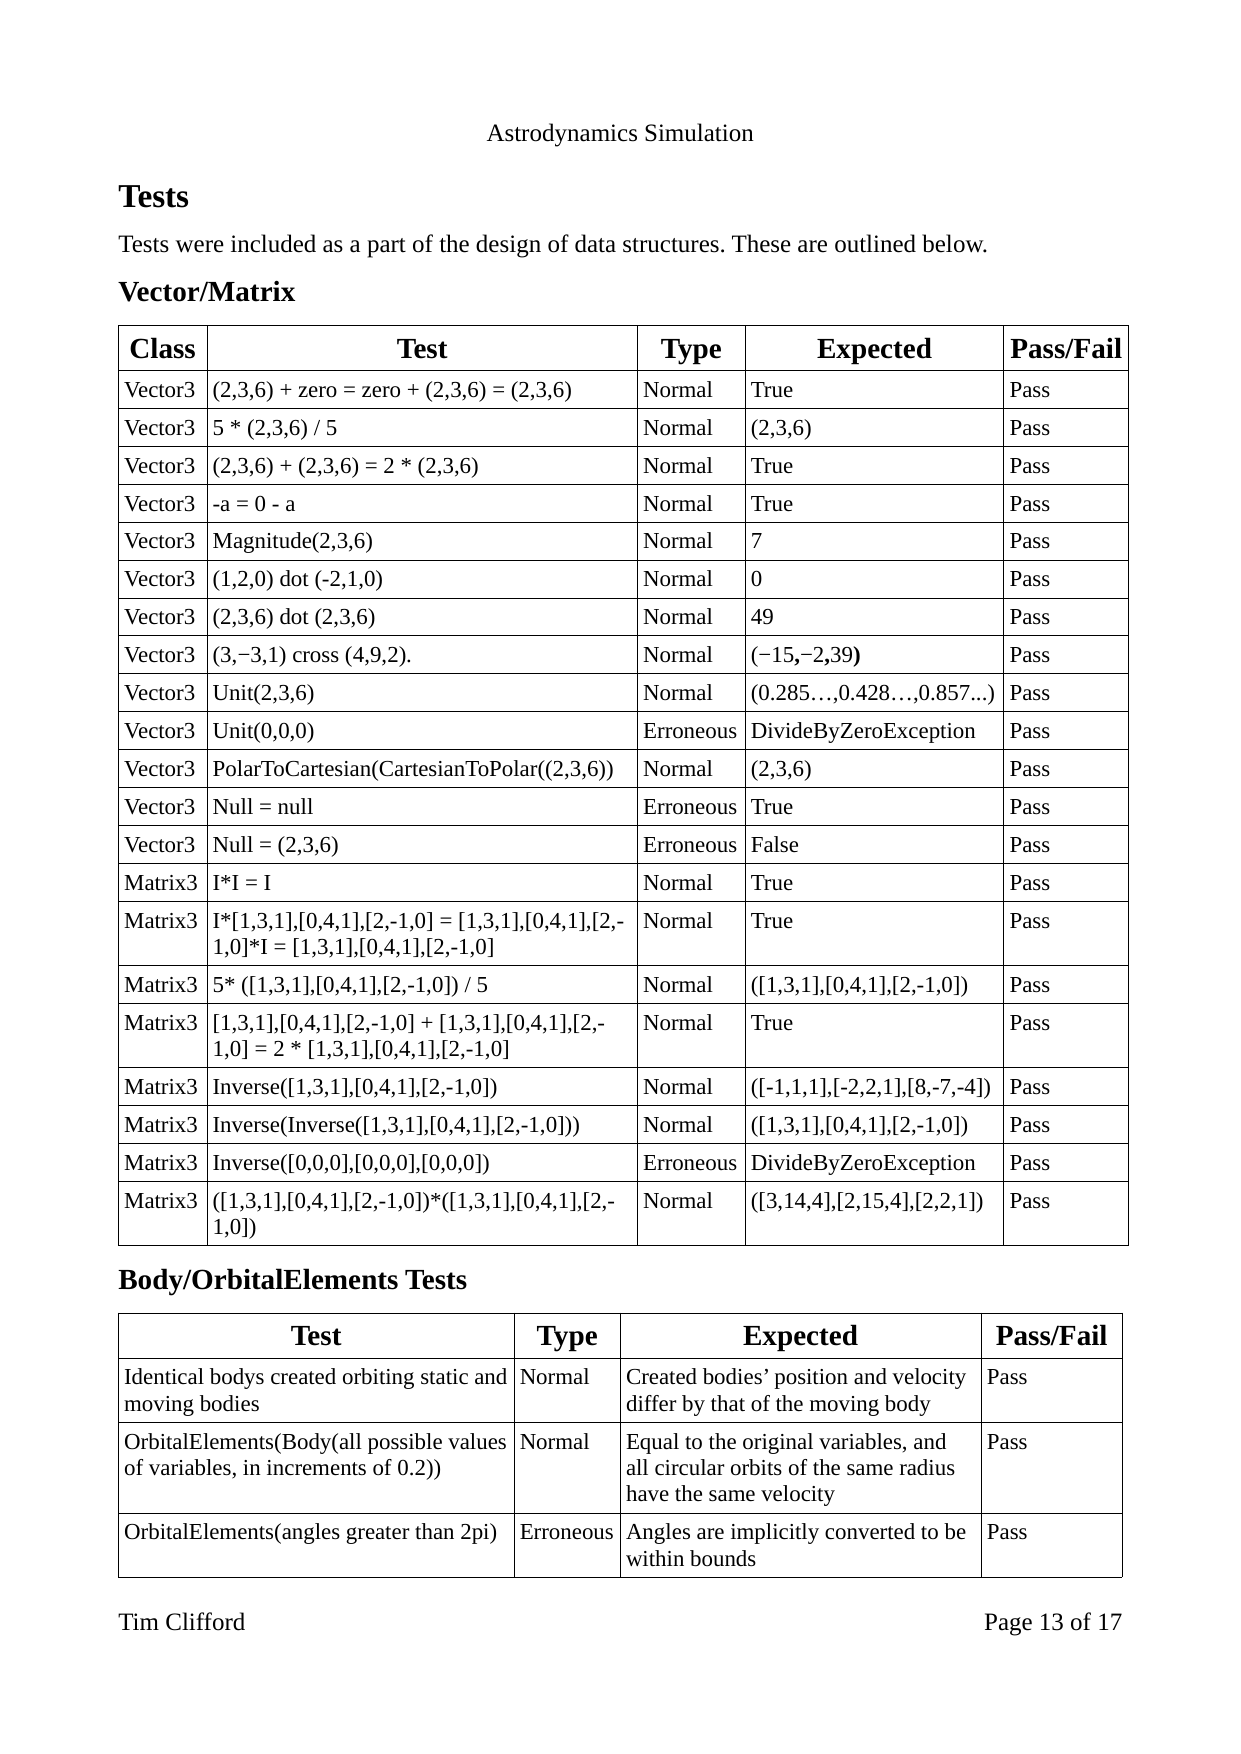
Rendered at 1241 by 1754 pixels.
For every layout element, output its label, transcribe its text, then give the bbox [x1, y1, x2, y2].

table_header Expected [621, 1314, 981, 1358]
table_cell Matrix3 [119, 966, 207, 1003]
table_cell (2,3,6) + zero = zero + (2,3,6) = (2,3,6) [208, 371, 637, 408]
table_cell Null = null [208, 788, 637, 825]
table_cell ([-1,1,1],[-2,2,1],[8,-7,-4]) [746, 1068, 1003, 1105]
table_cell 0 [746, 561, 1003, 597]
table_header Class [119, 326, 207, 370]
table_cell Vector3 [119, 523, 207, 559]
table_cell Normal [638, 1068, 745, 1105]
table_header Pass/Fail [1004, 326, 1128, 370]
table_cell True [746, 864, 1003, 901]
table_cell DivideByZeroException [746, 712, 1003, 749]
table_cell ([1,3,1],[0,4,1],[2,-1,0]) [746, 966, 1003, 1003]
text Body/OrbitalElements Tests [118, 1262, 1122, 1296]
table_cell (3,−3,1) cross (4,9,2). [208, 636, 637, 673]
table_cell Normal [638, 750, 745, 787]
table_cell Pass [1004, 826, 1128, 863]
table_cell (2,3,6) [746, 750, 1003, 787]
table_cell Pass [1004, 1182, 1128, 1245]
table_header Type [515, 1314, 620, 1358]
table_cell ([1,3,1],[0,4,1],[2,-1,0]) [746, 1106, 1003, 1143]
table_cell Normal [638, 636, 745, 673]
table_cell Normal [638, 1004, 745, 1067]
table_cell Matrix3 [119, 1182, 207, 1245]
table_cell Vector3 [119, 409, 207, 446]
table_cell Normal [638, 561, 745, 597]
table_cell Identical bodys created orbiting static and moving bodies [119, 1359, 514, 1422]
table_cell Angles are implicitly converted to be within bounds [621, 1514, 981, 1577]
table_cell Normal [638, 674, 745, 711]
table_cell -a = 0 - a [208, 485, 637, 522]
table_cell Pass [1004, 966, 1128, 1003]
table_cell Pass [1004, 1068, 1128, 1105]
table_cell Normal [638, 902, 745, 965]
table_cell True [746, 1004, 1003, 1067]
table_cell Magnitude(2,3,6) [208, 523, 637, 559]
table_cell ([3,14,4],[2,15,4],[2,2,1]) [746, 1182, 1003, 1245]
text Tests were included as a part of the design of data structures. These are outlined below. [118, 229, 1122, 258]
table_cell Normal [638, 447, 745, 484]
table_cell Vector3 [119, 674, 207, 711]
table_cell Pass [1004, 561, 1128, 597]
table_cell Matrix3 [119, 1144, 207, 1181]
table_cell 49 [746, 599, 1003, 635]
table_cell Null = (2,3,6) [208, 826, 637, 863]
table_cell Matrix3 [119, 1068, 207, 1105]
table_cell 5* ([1,3,1],[0,4,1],[2,-1,0]) / 5 [208, 966, 637, 1003]
table_cell Pass [1004, 788, 1128, 825]
table_cell Normal [638, 864, 745, 901]
table_cell Vector3 [119, 750, 207, 787]
table_cell Vector3 [119, 561, 207, 597]
table_cell Erroneous [638, 712, 745, 749]
table_cell Inverse(Inverse([1,3,1],[0,4,1],[2,-1,0])) [208, 1106, 637, 1143]
table_cell (2,3,6) [746, 409, 1003, 446]
table_cell Created bodies’ position and velocity differ by that of the moving body [621, 1359, 981, 1422]
table_cell Pass [1004, 902, 1128, 965]
table_cell Normal [638, 966, 745, 1003]
text Vector/Matrix [118, 274, 1122, 308]
table_cell Inverse([0,0,0],[0,0,0],[0,0,0]) [208, 1144, 637, 1181]
table_cell Vector3 [119, 599, 207, 635]
table_cell Matrix3 [119, 902, 207, 965]
table_cell False [746, 826, 1003, 863]
table_cell Pass [982, 1514, 1122, 1577]
table_cell Pass [1004, 409, 1128, 446]
table_cell Pass [982, 1423, 1122, 1512]
table_cell Unit(2,3,6) [208, 674, 637, 711]
table_cell Pass [1004, 750, 1128, 787]
table_cell Normal [515, 1423, 620, 1512]
table_cell Inverse([1,3,1],[0,4,1],[2,-1,0]) [208, 1068, 637, 1105]
table_cell OrbitalElements(angles greater than 2pi) [119, 1514, 514, 1577]
table_cell [1,3,1],[0,4,1],[2,-1,0] + [1,3,1],[0,4,1],[2,-1,0] = 2 * [1,3,1],[0,4,1],[2,-1,0] [208, 1004, 637, 1067]
table_cell Pass [1004, 636, 1128, 673]
text Tests [118, 176, 1122, 215]
table_cell Pass [1004, 447, 1128, 484]
table_cell (2,3,6) dot (2,3,6) [208, 599, 637, 635]
table_cell Erroneous [638, 826, 745, 863]
table_cell Vector3 [119, 636, 207, 673]
table_cell Vector3 [119, 826, 207, 863]
table_cell True [746, 485, 1003, 522]
table_cell Erroneous [638, 788, 745, 825]
table_cell Vector3 [119, 371, 207, 408]
table_cell Normal [638, 371, 745, 408]
table_cell I*[1,3,1],[0,4,1],[2,-1,0] = [1,3,1],[0,4,1],[2,-1,0]*I = [1,3,1],[0,4,1],[2,-1,0] [208, 902, 637, 965]
table_cell Pass [1004, 674, 1128, 711]
table_cell (−15,−2,39) [746, 636, 1003, 673]
table_cell Normal [638, 1106, 745, 1143]
table_cell PolarToCartesian(CartesianToPolar((2,3,6)) [208, 750, 637, 787]
table_cell ([1,3,1],[0,4,1],[2,-1,0])*([1,3,1],[0,4,1],[2,-1,0]) [208, 1182, 637, 1245]
table_cell Vector3 [119, 447, 207, 484]
table_cell Pass [1004, 1106, 1128, 1143]
table_cell Matrix3 [119, 864, 207, 901]
table_header Test [119, 1314, 514, 1358]
table_cell Normal [638, 409, 745, 446]
table_cell (1,2,0) dot (-2,1,0) [208, 561, 637, 597]
table_cell Normal [638, 523, 745, 559]
table_cell Pass [1004, 371, 1128, 408]
table_cell True [746, 788, 1003, 825]
table_cell Normal [638, 599, 745, 635]
table_cell Pass [1004, 864, 1128, 901]
table_cell Pass [1004, 1004, 1128, 1067]
table_cell Matrix3 [119, 1106, 207, 1143]
table_cell Pass [1004, 1144, 1128, 1181]
table_header Expected [746, 326, 1003, 370]
table_cell 5 * (2,3,6) / 5 [208, 409, 637, 446]
table_cell Vector3 [119, 485, 207, 522]
table_cell Erroneous [515, 1514, 620, 1577]
table_cell Pass [982, 1359, 1122, 1422]
table_cell True [746, 902, 1003, 965]
table_header Pass/Fail [982, 1314, 1122, 1358]
table_header Type [638, 326, 745, 370]
table_cell Normal [638, 485, 745, 522]
table_header Test [208, 326, 637, 370]
table_cell Normal [515, 1359, 620, 1422]
table_cell Erroneous [638, 1144, 745, 1181]
table_cell Pass [1004, 712, 1128, 749]
table_cell Vector3 [119, 712, 207, 749]
table_cell Normal [638, 1182, 745, 1245]
table_cell Pass [1004, 599, 1128, 635]
table_cell OrbitalElements(Body(all possible values of variables, in increments of 0.2)) [119, 1423, 514, 1512]
table_cell Equal to the original variables, and all circular orbits of the same radius have the same velocity [621, 1423, 981, 1512]
table_cell True [746, 447, 1003, 484]
table_cell Matrix3 [119, 1004, 207, 1067]
table_cell I*I = I [208, 864, 637, 901]
table_cell Pass [1004, 523, 1128, 559]
table_cell (0.285…,0.428…,0.857...) [746, 674, 1003, 711]
table_cell DivideByZeroException [746, 1144, 1003, 1181]
table_cell 7 [746, 523, 1003, 559]
table_cell True [746, 371, 1003, 408]
table_cell (2,3,6) + (2,3,6) = 2 * (2,3,6) [208, 447, 637, 484]
table_cell Vector3 [119, 788, 207, 825]
table_cell Pass [1004, 485, 1128, 522]
table_cell Unit(0,0,0) [208, 712, 637, 749]
